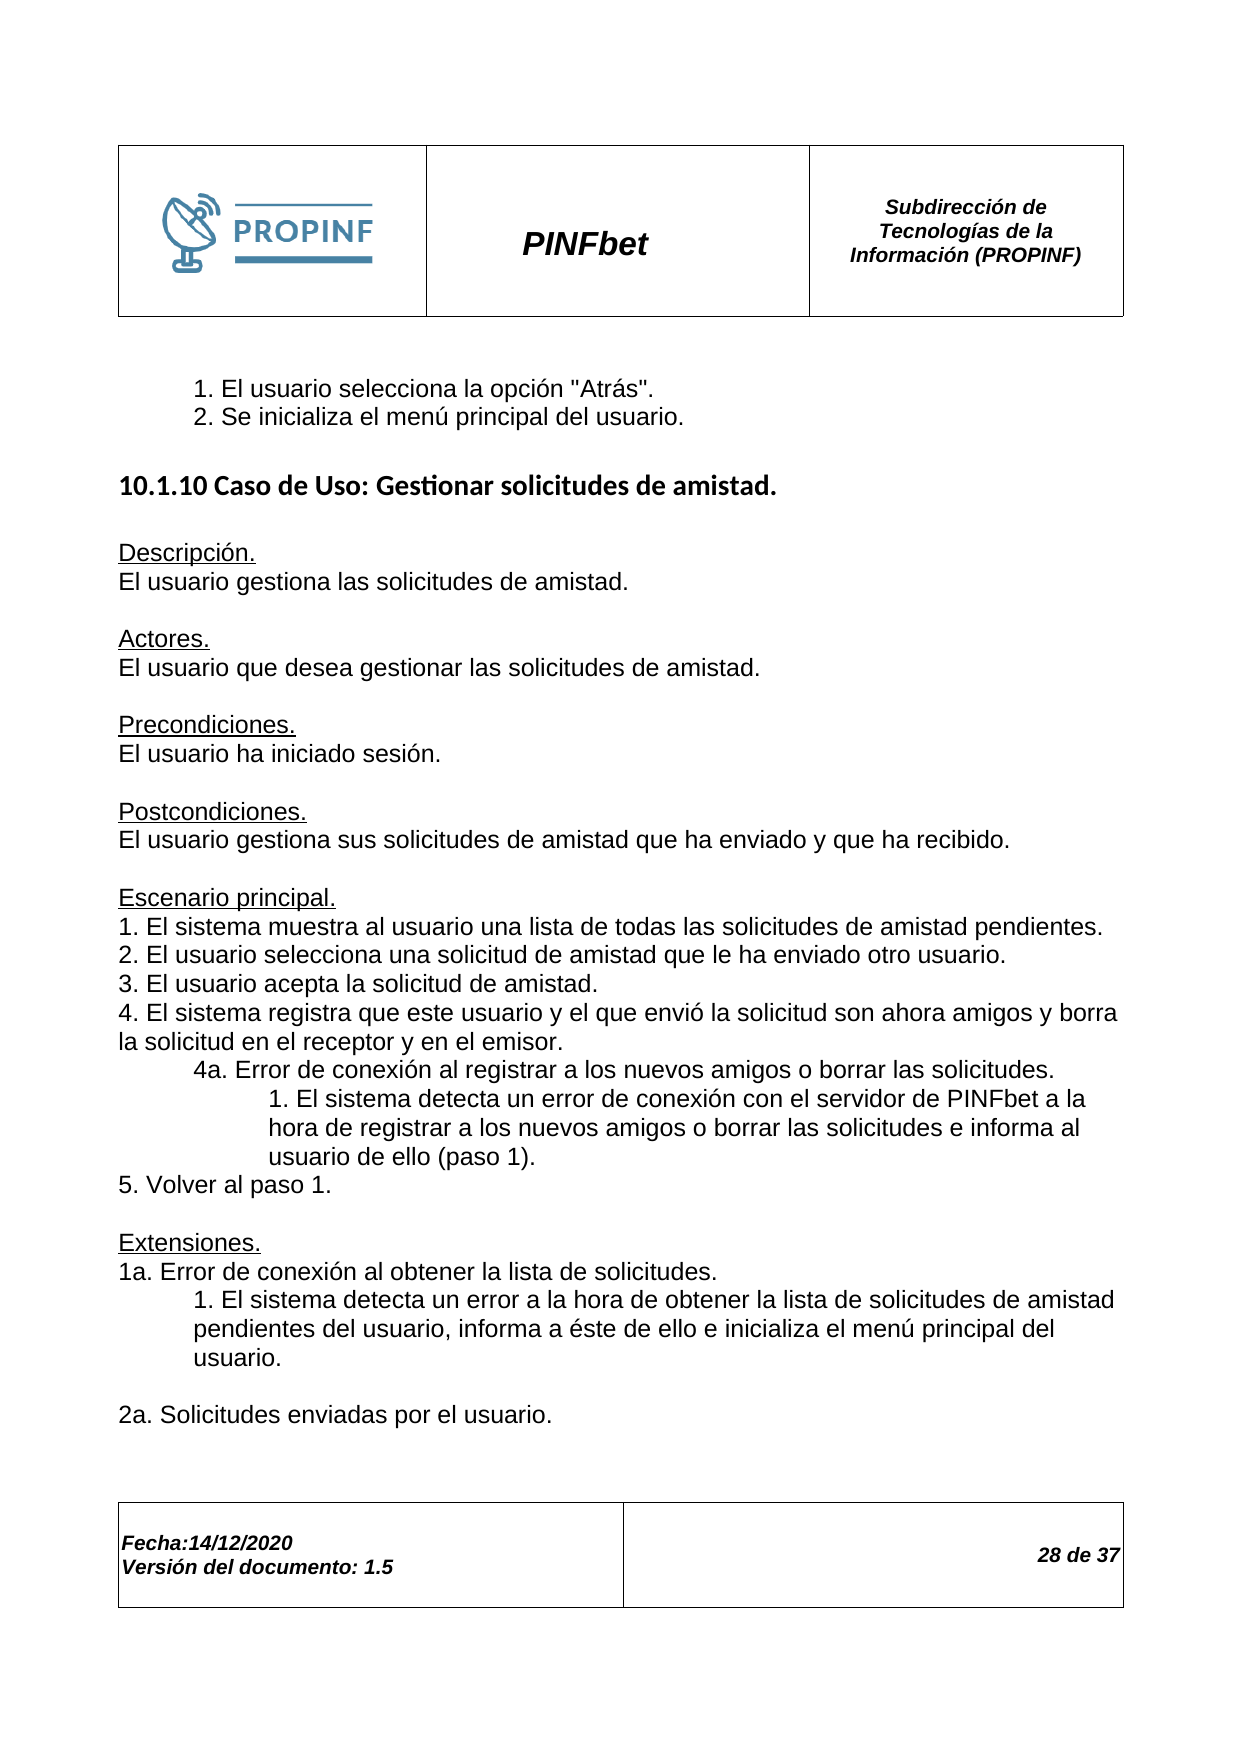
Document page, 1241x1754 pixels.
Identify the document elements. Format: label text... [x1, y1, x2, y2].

text El usuario gestiona sus solicitudes de amistad que ha enviado y que ha recibido. [118, 826, 1122, 854]
text 1. El sistema detecta un error de conexión con el servidor de PINFbet a la hora de registrar a los nuevos amigos o borrar las solicitudes e informa al usuario de ello (paso 1). [118, 1084, 1122, 1171]
text 1. El sistema detecta un error a la hora de obtener la lista de solicitudes de amistad pendientes del usuario, informa a éste de ello e inicializa el menú principal del usuario. [118, 1286, 1122, 1372]
text 4a. Error de conexión al registrar a los nuevos amigos o borrar las solicitudes. [118, 1056, 1122, 1084]
text 1. El sistema muestra al usuario una lista de todas las solicitudes de amistad pendientes. [118, 912, 1122, 941]
text Actores. [118, 624, 1122, 653]
text 3. El usuario acepta la solicitud de amistad. [118, 969, 1122, 998]
text 2. Se inicializa el menú principal del usuario. [118, 402, 1122, 431]
text Descripción. [118, 538, 1122, 567]
text 4. El sistema registra que este usuario y el que envió la solicitud son ahora amigos y borra la solicitud en el receptor y en el emisor. [118, 998, 1122, 1056]
text Escenario principal. [118, 883, 1122, 912]
text Precondiciones. [118, 711, 1122, 739]
text 1a. Error de conexión al obtener la lista de solicitudes. [118, 1257, 1122, 1286]
text 5. Volver al paso 1. [118, 1171, 1122, 1199]
text 2a. Solicitudes enviadas por el usuario. [118, 1401, 1122, 1429]
text El usuario gestiona las solicitudes de amistad. [118, 567, 1122, 596]
text El usuario ha iniciado sesión. [118, 739, 1122, 768]
text El usuario que desea gestionar las solicitudes de amistad. [118, 653, 1122, 682]
text Postcondiciones. [118, 797, 1122, 826]
text 1. El usuario selecciona la opción "Atrás". [118, 374, 1122, 402]
text 10.1.10 Caso de Uso: Gestionar solicitudes de amistad. [118, 467, 1122, 502]
text Extensiones. [118, 1228, 1122, 1257]
text 2. El usuario selecciona una solicitud de amistad que le ha enviado otro usuario. [118, 941, 1122, 969]
picture [126, 170, 414, 301]
